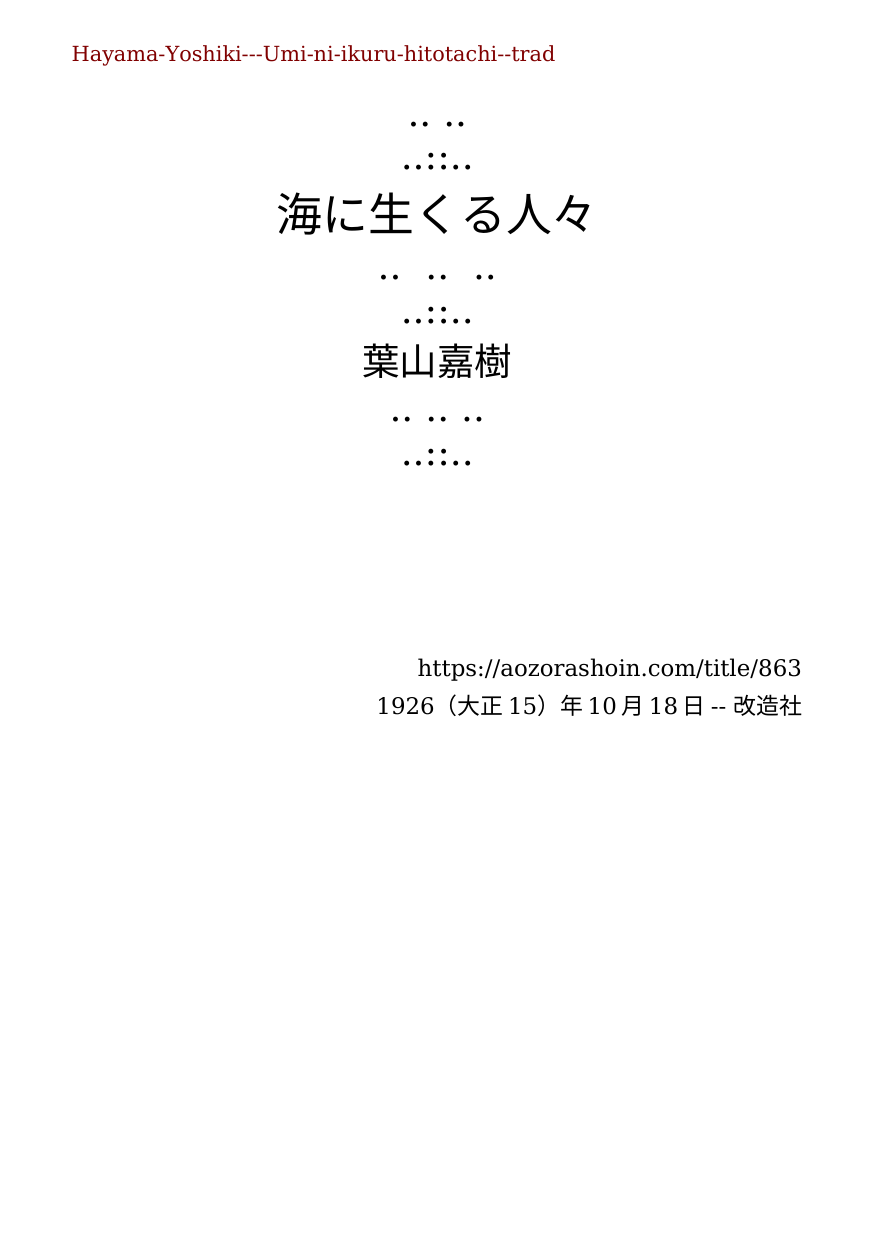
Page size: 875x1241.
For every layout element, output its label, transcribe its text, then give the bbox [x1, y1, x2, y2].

text Hayama-Yoshiki---Umi-ni-ikuru-hitotachi--trad [71, 42, 803, 66]
text https://aozorashoin.com/title/863 [72, 655, 802, 682]
text 1926（大正15）年10月18日 -- 改造社 [72, 688, 802, 721]
subtitle .. .. ..::.. 海に生くる人々 .. .. .. ..::.. 葉山嘉樹 .. .. .. ..::.. [36, 91, 838, 474]
